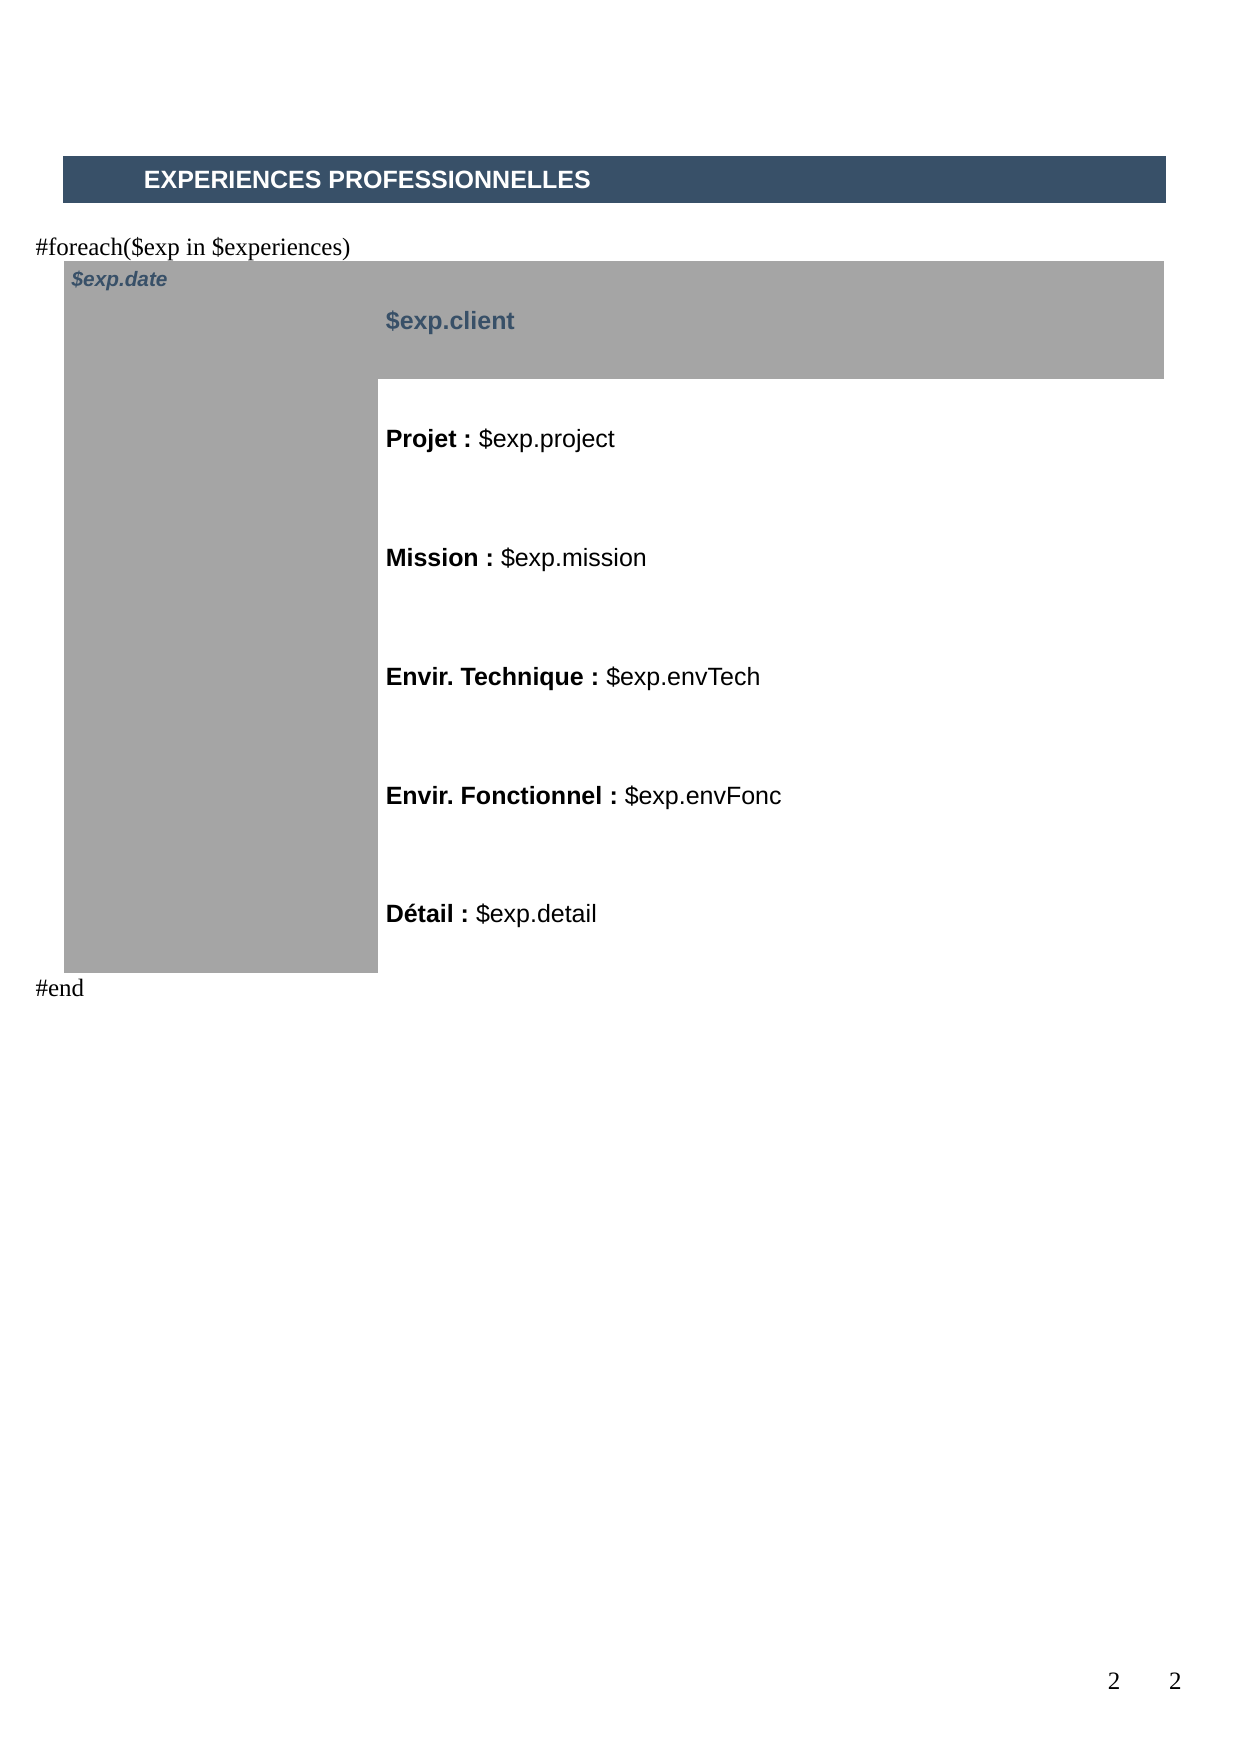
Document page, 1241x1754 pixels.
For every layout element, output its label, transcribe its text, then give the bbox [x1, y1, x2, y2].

table_cell Envir. Technique : $exp.envTech [378, 617, 1164, 736]
table_header $exp.client [378, 261, 1164, 379]
table_header $exp.date [64, 261, 378, 973]
text #foreach($exp in $experiences) [35, 232, 1193, 261]
table_cell Envir. Fonctionnel : $exp.envFonc [378, 736, 1164, 854]
table_cell Mission : $exp.mission [378, 498, 1164, 617]
text #end [35, 973, 1193, 1002]
table_cell Projet : $exp.project [378, 379, 1164, 498]
table_cell Détail : $exp.detail [378, 854, 1164, 973]
table_header EXPERIENCES PROFESSIONNELLES [63, 156, 1166, 203]
